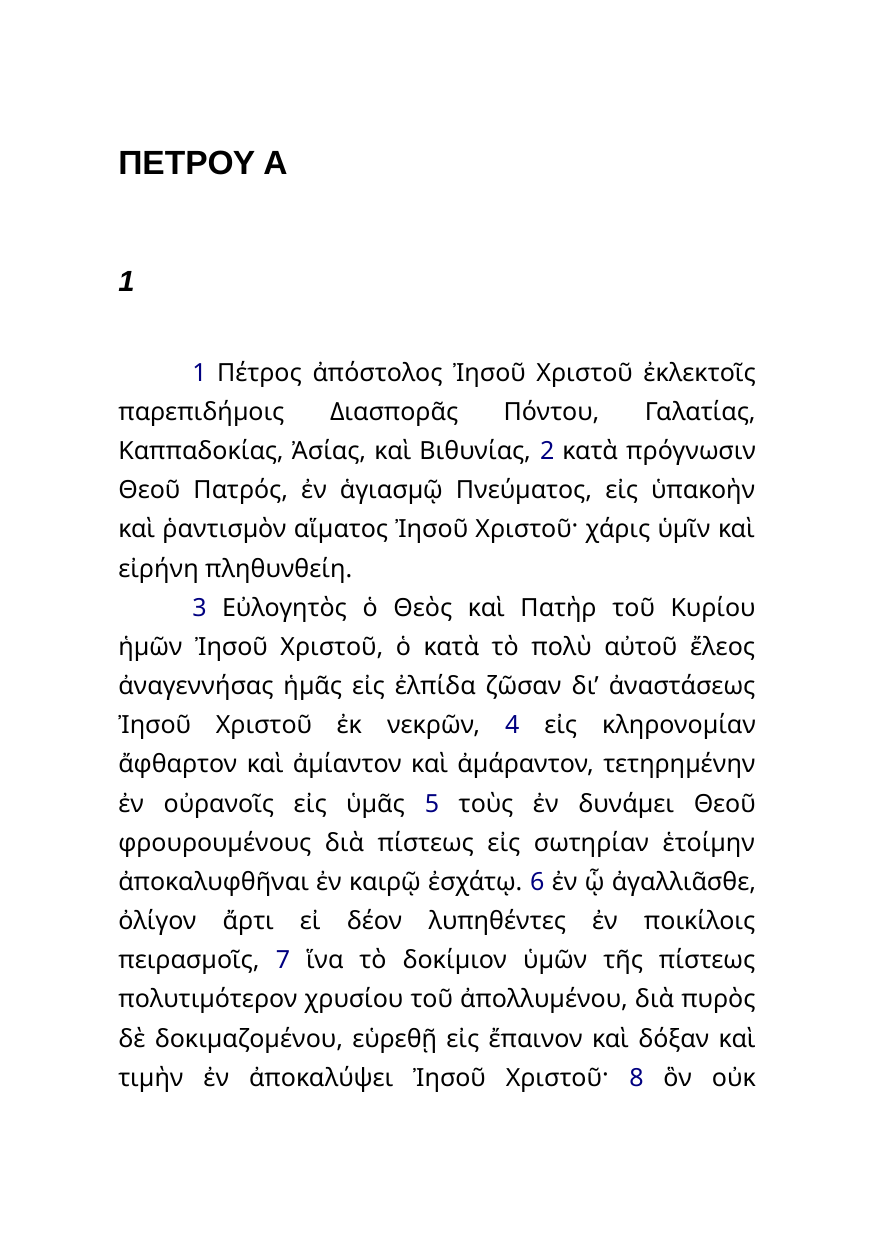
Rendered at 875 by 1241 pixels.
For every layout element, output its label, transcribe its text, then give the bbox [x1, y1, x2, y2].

subtitle 1 [118, 264, 756, 298]
subtitle ΠΕΤΡΟΥ Α [118, 143, 756, 182]
text 3 Εὐλογητὸς ὁ Θεὸς καὶ Πατὴρ τοῦ Κυρίου ἡμῶν Ἰησοῦ Χριστοῦ, ὁ κατὰ τὸ πολὺ αὐτοῦ ἔλεος ἀναγεννήσας ἡμᾶς εἰς ἐλπίδα ζῶσαν δι’ ἀναστάσεως Ἰησοῦ Χριστοῦ ἐκ νεκρῶν, 4 εἰς κληρονομίαν ἄφθαρτον καὶ ἀμίαντον καὶ ἀμάραντον, τετηρημένην ἐν οὐρανοῖς εἰς ὑμᾶς 5 τοὺς ἐν δυνάμει Θεοῦ φρουρουμένους διὰ πίστεως εἰς σωτηρίαν ἑτοίμην ἀποκαλυφθῆναι ἐν καιρῷ ἐσχάτῳ. 6 ἐν ᾧ ἀγαλλιᾶσθε, ὀλίγον ἄρτι εἰ δέον λυπηθέντες ἐν ποικίλοις πειρασμοῖς, 7 ἵνα τὸ δοκίμιον ὑμῶν τῆς πίστεως πολυτιμότερον χρυσίου τοῦ ἀπολλυμένου, διὰ πυρὸς δὲ δοκιμαζομένου, εὑρεθῇ εἰς ἔπαινον καὶ δόξαν καὶ τιμὴν ἐν ἀποκαλύψει Ἰησοῦ Χριστοῦ· 8 ὃν οὐκ [118, 589, 756, 1093]
text 1 Πέτρος ἀπόστολος Ἰησοῦ Χριστοῦ ἐκλεκτοῖς παρεπιδήμοις Διασπορᾶς Πόντου, Γαλατίας, Καππαδοκίας, Ἀσίας, καὶ Βιθυνίας, 2 κατὰ πρόγνωσιν Θεοῦ Πατρός, ἐν ἁγιασμῷ Πνεύματος, εἰς ὑπακοὴν καὶ ῥαντισμὸν αἵματος Ἰησοῦ Χριστοῦ· χάρις ὑμῖν καὶ εἰρήνη πληθυνθείη. [118, 354, 756, 584]
